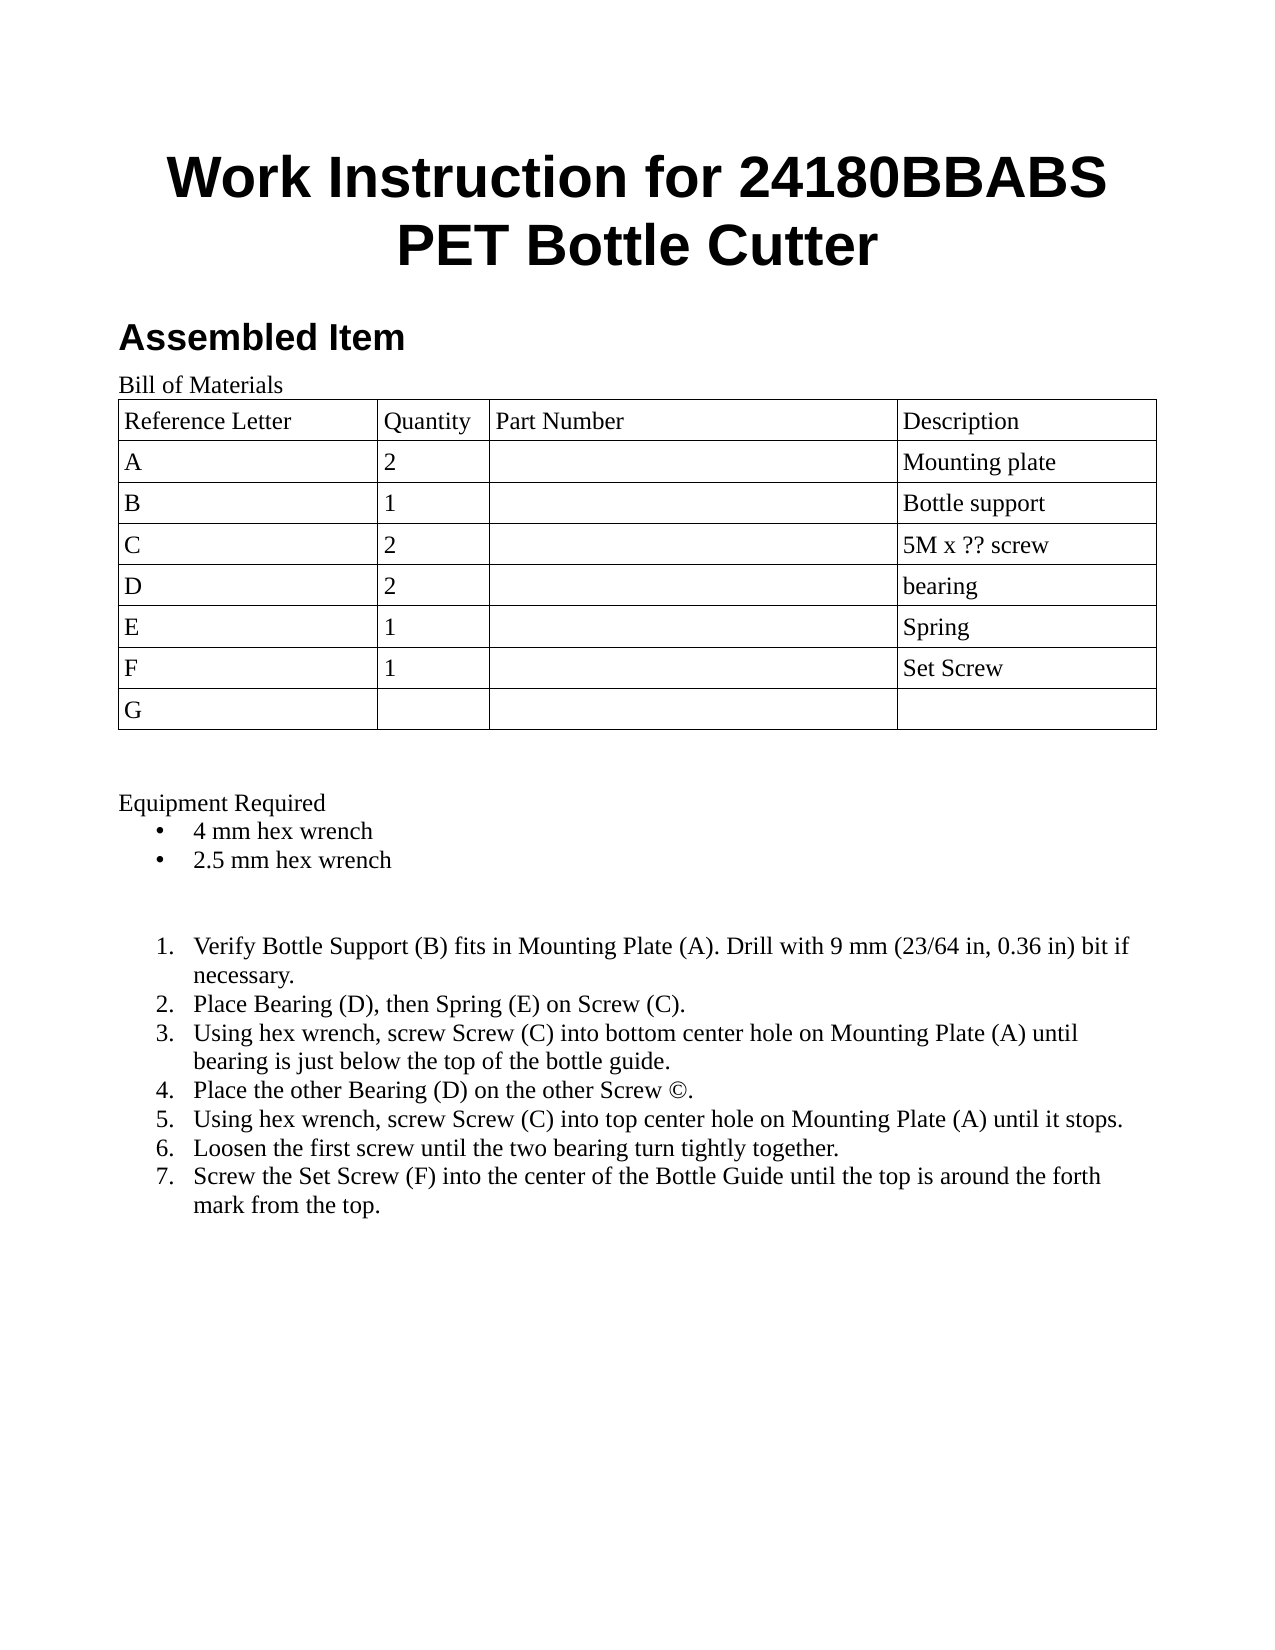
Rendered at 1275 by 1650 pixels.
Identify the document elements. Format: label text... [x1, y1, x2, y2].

list Place the other Bearing (D) on the other Screw ©. [156, 1075, 1157, 1104]
table_cell 2 [378, 565, 489, 605]
subtitle Assembled Item [118, 315, 1157, 358]
table_cell 2 [378, 524, 489, 564]
table_header Quantity [378, 400, 489, 440]
table_cell [490, 483, 897, 523]
list Place Bearing (D), then Spring (E) on Screw (C). [156, 989, 1157, 1018]
table_cell Bottle support [898, 483, 1156, 523]
list Using hex wrench, screw Screw (C) into top center hole on Mounting Plate (A) until it stops. [156, 1104, 1157, 1133]
table_cell [490, 648, 897, 688]
list Using hex wrench, screw Screw (C) into bottom center hole on Mounting Plate (A) until bearing is just below the top of the bottle guide. [156, 1018, 1157, 1075]
table_cell Set Screw [898, 648, 1156, 688]
table_cell E [119, 606, 377, 647]
text Equipment Required [118, 788, 1157, 816]
table_cell D [119, 565, 377, 605]
table_cell Spring [898, 606, 1156, 647]
table_cell [490, 565, 897, 605]
text Bill of Materials [118, 370, 1157, 399]
table_cell [490, 524, 897, 564]
table_cell G [119, 689, 377, 729]
title Work Instruction for 24180BBABS PET Bottle Cutter [118, 143, 1157, 277]
list Screw the Set Screw (F) into the center of the Bottle Guide until the top is around the forth mark from the top. [156, 1161, 1157, 1219]
table_cell [490, 441, 897, 482]
table_header Part Number [490, 400, 897, 440]
table_cell bearing [898, 565, 1156, 605]
table_cell Mounting plate [898, 441, 1156, 482]
list 4 mm hex wrench [156, 816, 1157, 845]
table_cell 5M x ?? screw [898, 524, 1156, 564]
table_cell [898, 689, 1156, 729]
table_cell 1 [378, 606, 489, 647]
table_header Reference Letter [119, 400, 377, 440]
table_cell C [119, 524, 377, 564]
table_cell F [119, 648, 377, 688]
table_cell 1 [378, 648, 489, 688]
table_cell A [119, 441, 377, 482]
table_cell [490, 606, 897, 647]
list Loosen the first screw until the two bearing turn tightly together. [156, 1133, 1157, 1161]
table_cell [378, 689, 489, 729]
table_header Description [898, 400, 1156, 440]
table_cell 2 [378, 441, 489, 482]
list Verify Bottle Support (B) fits in Mounting Plate (A). Drill with 9 mm (23/64 in, 0.36 in) bit if necessary. [156, 931, 1157, 989]
table_cell 1 [378, 483, 489, 523]
list 2.5 mm hex wrench [156, 845, 1157, 874]
table_cell B [119, 483, 377, 523]
table_cell [490, 689, 897, 729]
